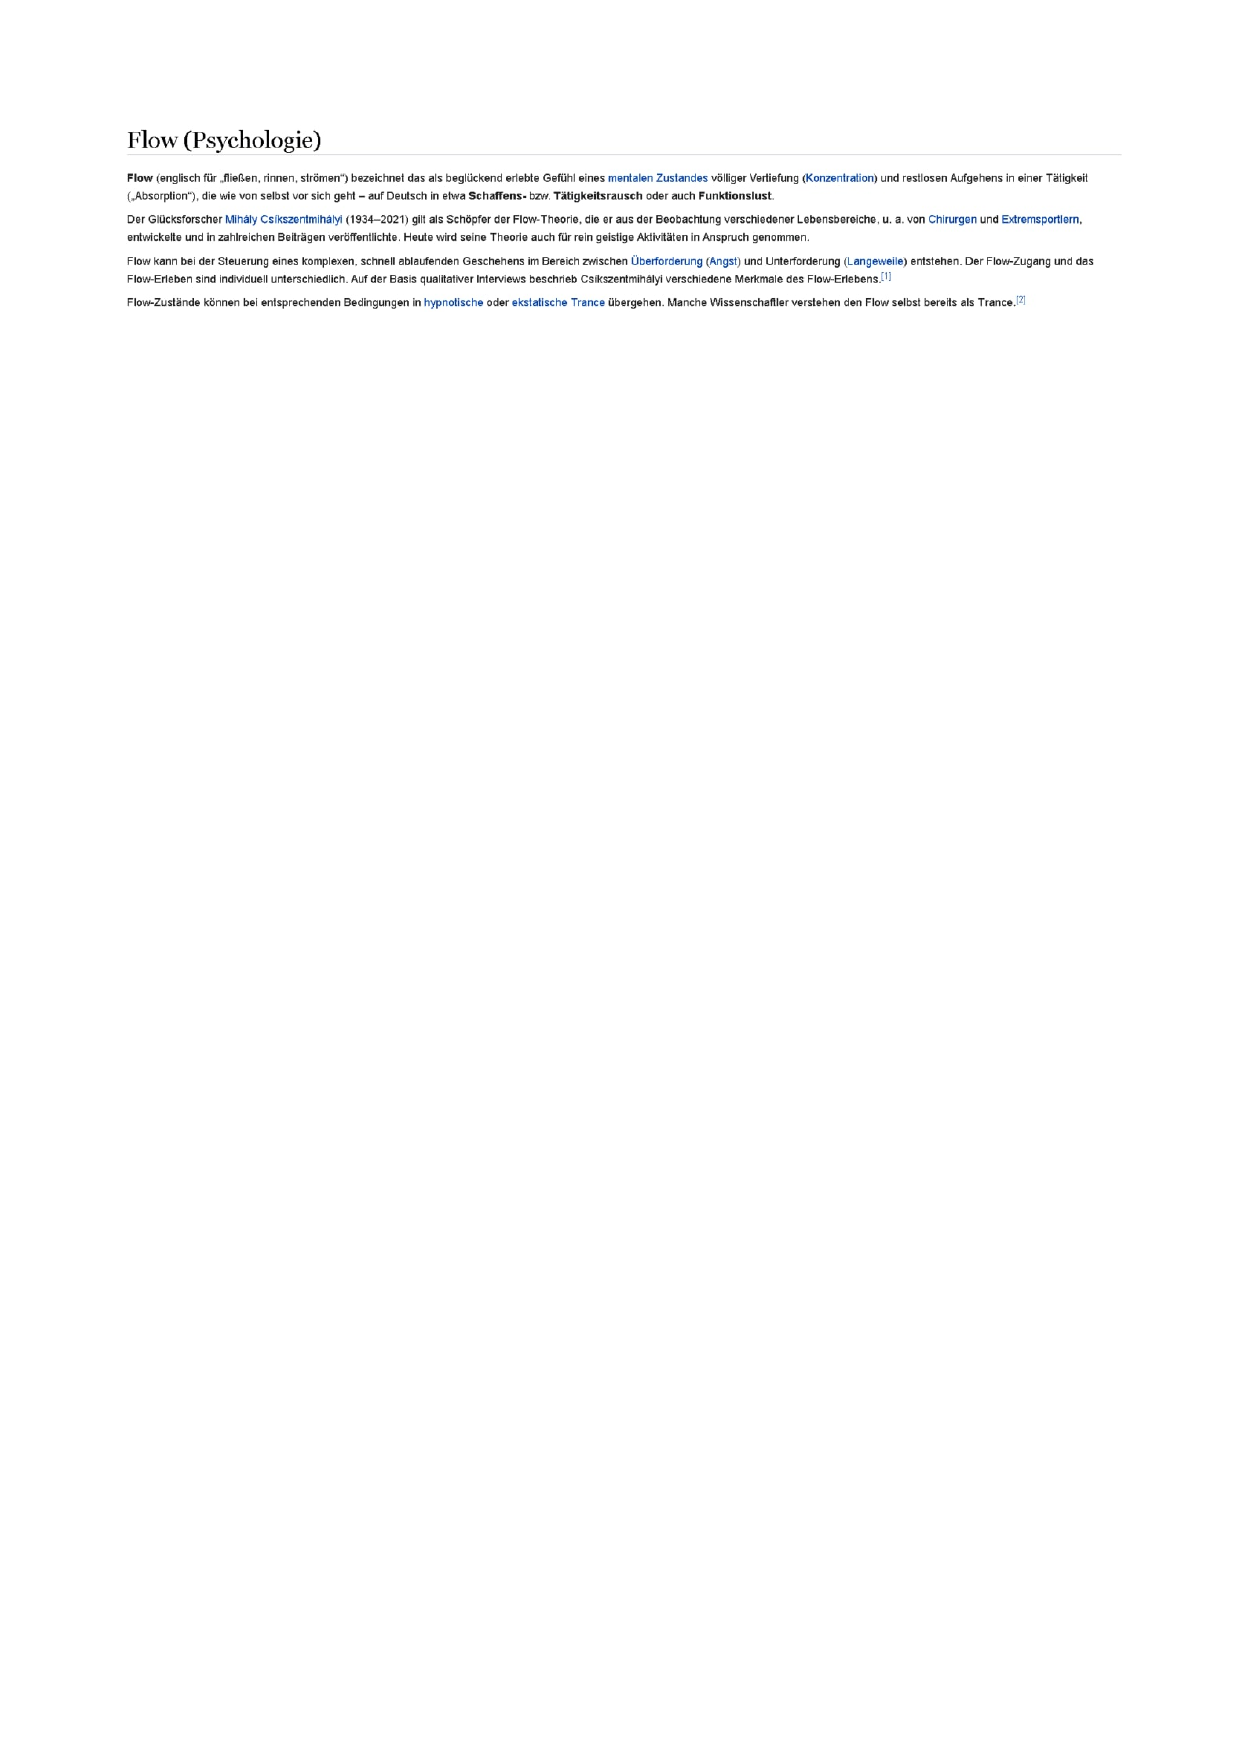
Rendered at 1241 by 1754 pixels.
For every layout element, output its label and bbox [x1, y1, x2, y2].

picture [118, 118, 1123, 312]
